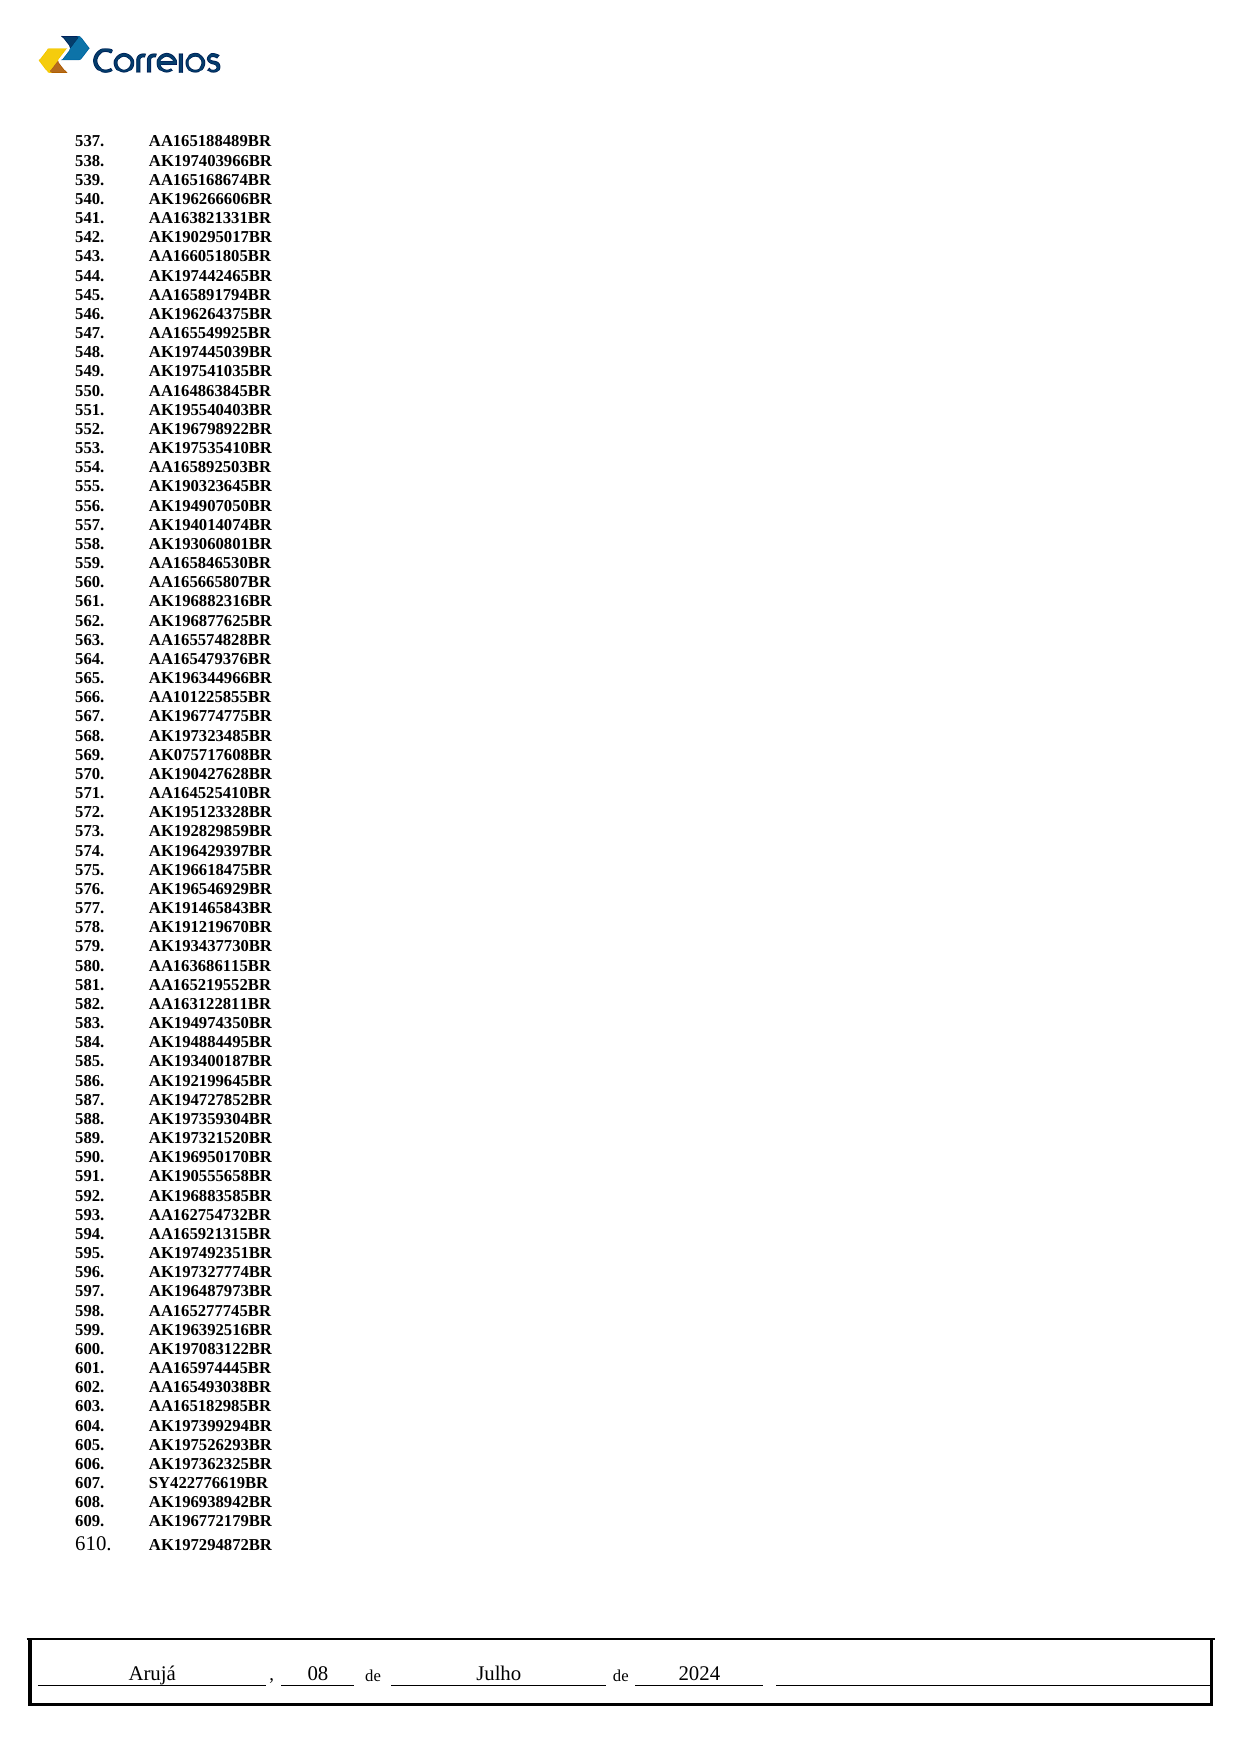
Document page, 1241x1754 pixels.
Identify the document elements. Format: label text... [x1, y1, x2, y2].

list AA165846530BR [75, 553, 329, 572]
list AK197541035BR [75, 361, 329, 380]
list AA165168674BR [75, 169, 329, 189]
list AA101225855BR [75, 687, 329, 706]
list AK190295017BR [75, 227, 329, 246]
list AK194014074BR [75, 514, 329, 534]
list AA165921315BR [75, 1224, 329, 1243]
list AA164525410BR [75, 783, 329, 802]
list AK192199645BR [75, 1070, 329, 1089]
list AA165549925BR [75, 323, 329, 342]
list AK196392516BR [75, 1319, 329, 1339]
list AK196266606BR [75, 189, 329, 208]
list AA163821331BR [75, 208, 329, 227]
list AK196429397BR [75, 840, 329, 859]
list AK197083122BR [75, 1339, 329, 1358]
list AA165665807BR [75, 572, 329, 591]
list AK196798922BR [75, 419, 329, 438]
list AK196774775BR [75, 706, 329, 725]
list AK194974350BR [75, 1013, 329, 1032]
list AK196938942BR [75, 1492, 329, 1511]
list AK195123328BR [75, 802, 329, 821]
list AK193060801BR [75, 534, 329, 553]
list AK197294872BR [75, 1530, 329, 1554]
list AA165493038BR [75, 1377, 329, 1396]
list AK193400187BR [75, 1051, 329, 1070]
list AK190427628BR [75, 764, 329, 783]
list SY422776619BR [75, 1473, 329, 1492]
list AK196618475BR [75, 859, 329, 879]
list AK196344966BR [75, 668, 329, 687]
list AK196950170BR [75, 1147, 329, 1166]
list AK197327774BR [75, 1262, 329, 1281]
list AA165182985BR [75, 1396, 329, 1415]
list AK195540403BR [75, 399, 329, 419]
list AA165479376BR [75, 649, 329, 668]
list AK190555658BR [75, 1166, 329, 1185]
list AA163686115BR [75, 955, 329, 974]
list AK193437730BR [75, 936, 329, 955]
list AK196883585BR [75, 1185, 329, 1204]
list AK191465843BR [75, 898, 329, 917]
list AK075717608BR [75, 744, 329, 764]
list AA165892503BR [75, 457, 329, 476]
list AA165188489BR [75, 131, 329, 150]
list AA165219552BR [75, 974, 329, 994]
list AK197526293BR [75, 1434, 329, 1454]
list AK196487973BR [75, 1281, 329, 1300]
list AK196877625BR [75, 610, 329, 629]
list AA165974445BR [75, 1358, 329, 1377]
list AK197399294BR [75, 1415, 329, 1434]
list AK197323485BR [75, 725, 329, 744]
list AK197535410BR [75, 438, 329, 457]
list AA164863845BR [75, 380, 329, 399]
list AK194727852BR [75, 1089, 329, 1109]
list AK191219670BR [75, 917, 329, 936]
list AK197445039BR [75, 342, 329, 361]
list AA166051805BR [75, 246, 329, 265]
list AK192829859BR [75, 821, 329, 840]
list AK194884495BR [75, 1032, 329, 1051]
list AK197492351BR [75, 1243, 329, 1262]
list AA165891794BR [75, 284, 329, 304]
list AK197442465BR [75, 265, 329, 284]
list AA162754732BR [75, 1204, 329, 1224]
list AK197403966BR [75, 150, 329, 169]
list AA163122811BR [75, 994, 329, 1013]
list AK194907050BR [75, 495, 329, 514]
list AK197359304BR [75, 1109, 329, 1128]
list AA165574828BR [75, 629, 329, 649]
list AK196772179BR [75, 1511, 329, 1530]
list AA165277745BR [75, 1300, 329, 1319]
list AK197362325BR [75, 1454, 329, 1473]
list AK196264375BR [75, 304, 329, 323]
list AK196882316BR [75, 591, 329, 610]
list AK196546929BR [75, 879, 329, 898]
list AK197321520BR [75, 1128, 329, 1147]
list AK190323645BR [75, 476, 329, 495]
